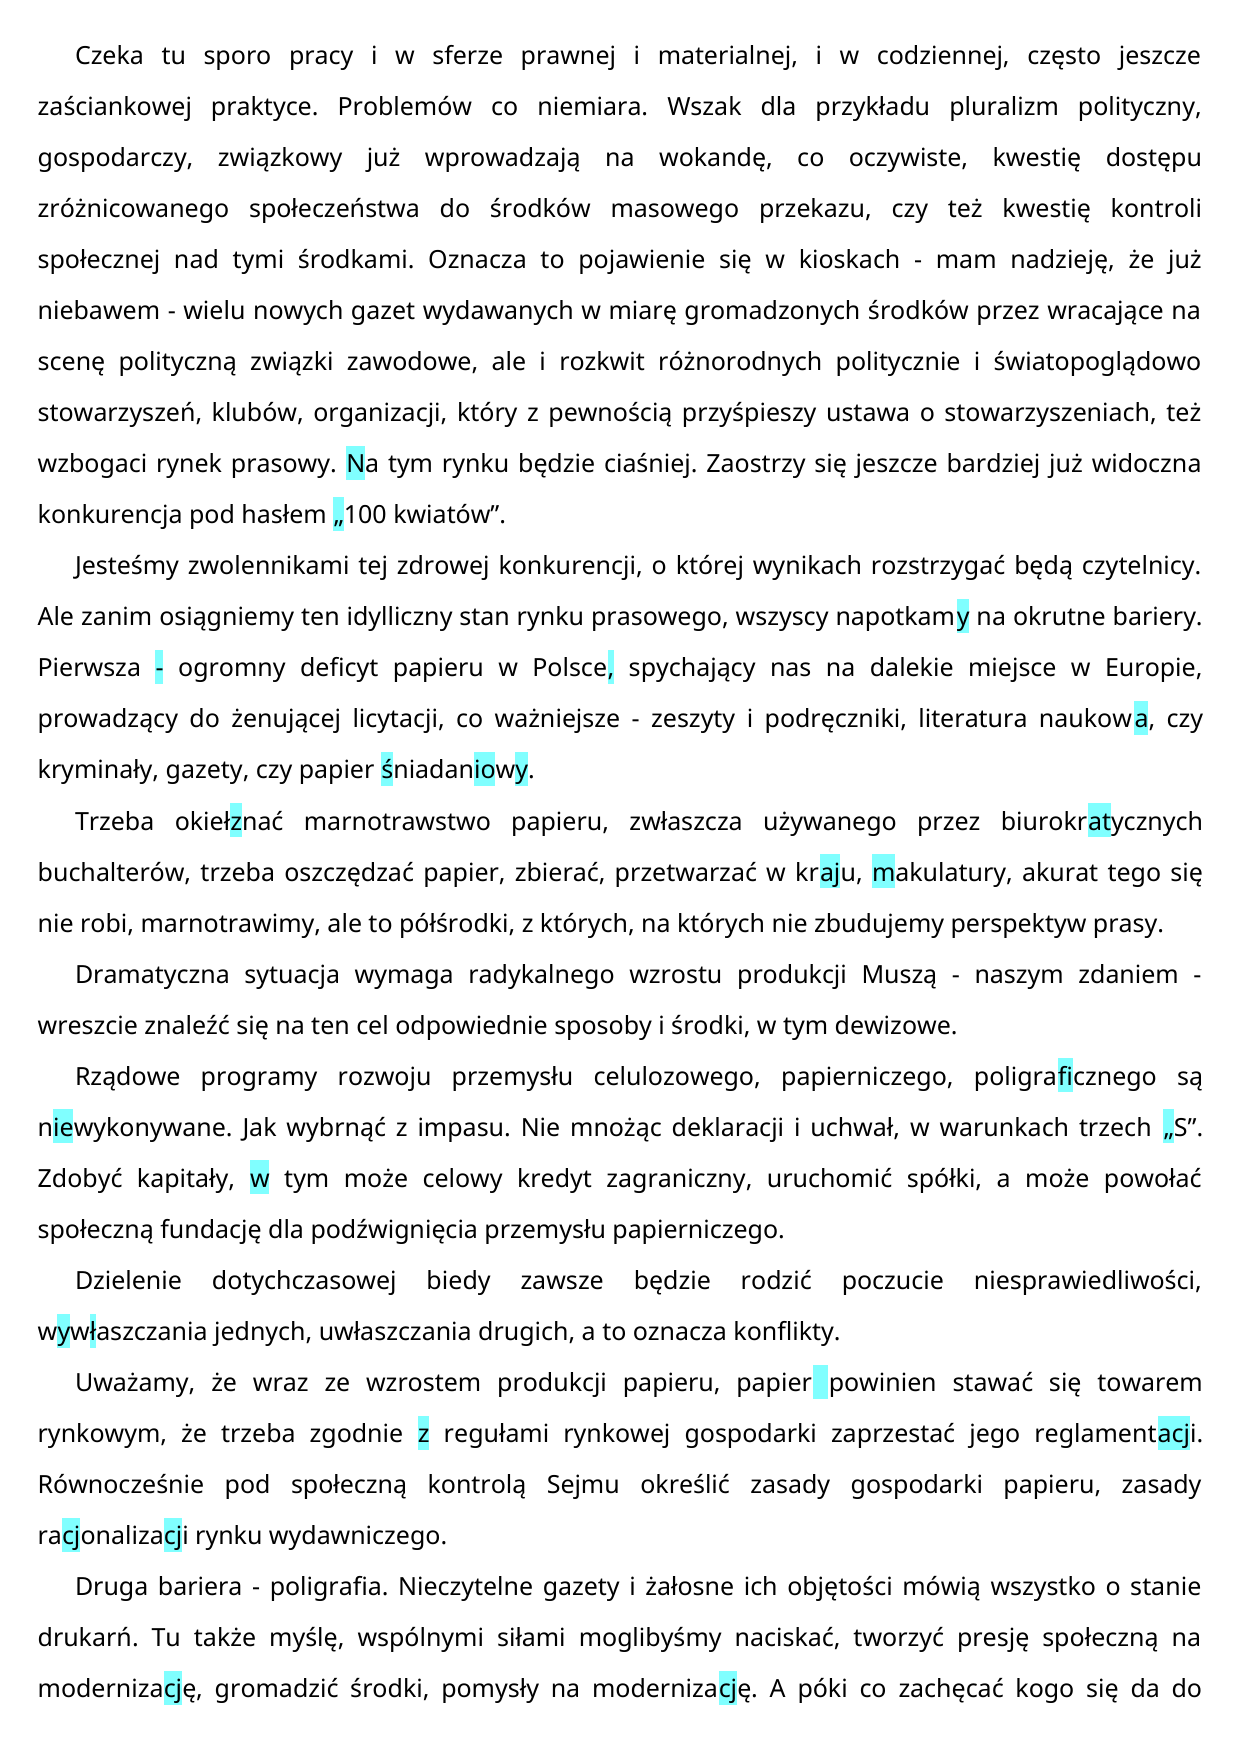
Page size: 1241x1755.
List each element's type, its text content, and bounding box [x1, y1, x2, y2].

text Jesteśmy zwolennikami tej zdrowej konkurencji, o której wynikach rozstrzygać będą czytelnicy. Ale zanim osiągniemy ten idylliczny stan rynku prasowego, wszyscy napotkamy na okrutne bariery. Pierwsza - ogromny deficyt papieru w Polsce, spychający nas na dalekie miejsce w Europie, prowadzący do żenującej licytacji, co ważniejsze - zeszyty i podręczniki, literatura naukowa, czy kryminały, gazety, czy papier śniadaniowy. [37, 548, 1203, 786]
text Dzielenie dotychczasowej biedy zawsze będzie rodzić poczucie niesprawiedliwości, wywłaszczania jednych, uwłaszczania drugich, a to oznacza konflikty. [37, 1262, 1203, 1348]
text Trzeba okiełznać marnotrawstwo papieru, zwłaszcza używanego przez biurokratycznych buchalterów, trzeba oszczędzać papier, zbierać, przetwarzać w kraju, makulatury, akurat tego się nie robi, marnotrawimy, ale to półśrodki, z których, na których nie zbudujemy perspektyw prasy. [37, 803, 1203, 939]
text Rządowe programy rozwoju przemysłu celulozowego, papierniczego, poligraficznego są niewykonywane. Jak wybrnąć z impasu. Nie mnożąc deklaracji i uchwał, w warunkach trzech „S”. Zdobyć kapitały, w tym może celowy kredyt zagraniczny, uruchomić spółki, a może powołać społeczną fundację dla podźwignięcia przemysłu papierniczego. [37, 1058, 1203, 1246]
text Dramatyczna sytuacja wymaga radykalnego wzrostu produkcji Muszą - naszym zdaniem - wreszcie znaleźć się na ten cel odpowiednie sposoby i środki, w tym dewizowe. [37, 956, 1203, 1041]
text Druga bariera - poligrafia. Nieczytelne gazety i żałosne ich objętości mówią wszystko o stanie drukarń. Tu także myślę, wspólnymi siłami moglibyśmy naciskać, tworzyć presję społeczną na modernizację, gromadzić środki, pomysły na modernizację. A póki co zachęcać kogo się da do [37, 1569, 1203, 1705]
text Czeka tu sporo pracy i w sferze prawnej i materialnej, i w codziennej, często jeszcze zaściankowej praktyce. Problemów co niemiara. Wszak dla przykładu pluralizm polityczny, gospodarczy, związkowy już wprowadzają na wokandę, co oczywiste, kwestię dostępu zróżnicowanego społeczeństwa do środków masowego przekazu, czy też kwestię kontroli społecznej nad tymi środkami. Oznacza to pojawienie się w kioskach - mam nadzieję, że już niebawem - wielu nowych gazet wydawanych w miarę gromadzonych środków przez wracające na scenę polityczną związki zawodowe, ale i rozkwit różnorodnych politycznie i światopoglądowo stowarzyszeń, klubów, organizacji, który z pewnością przyśpieszy ustawa o stowarzyszeniach, też wzbogaci rynek prasowy. Na tym rynku będzie ciaśniej. Zaostrzy się jeszcze bardziej już widoczna konkurencja pod hasłem „100 kwiatów”. [37, 37, 1203, 531]
text Uważamy, że wraz ze wzrostem produkcji papieru, papier powinien stawać się towarem rynkowym, że trzeba zgodnie z regułami rynkowej gospodarki zaprzestać jego reglamentacji. Równocześnie pod społeczną kontrolą Sejmu określić zasady gospodarki papieru, zasady racjonalizacji rynku wydawniczego. [37, 1364, 1203, 1552]
